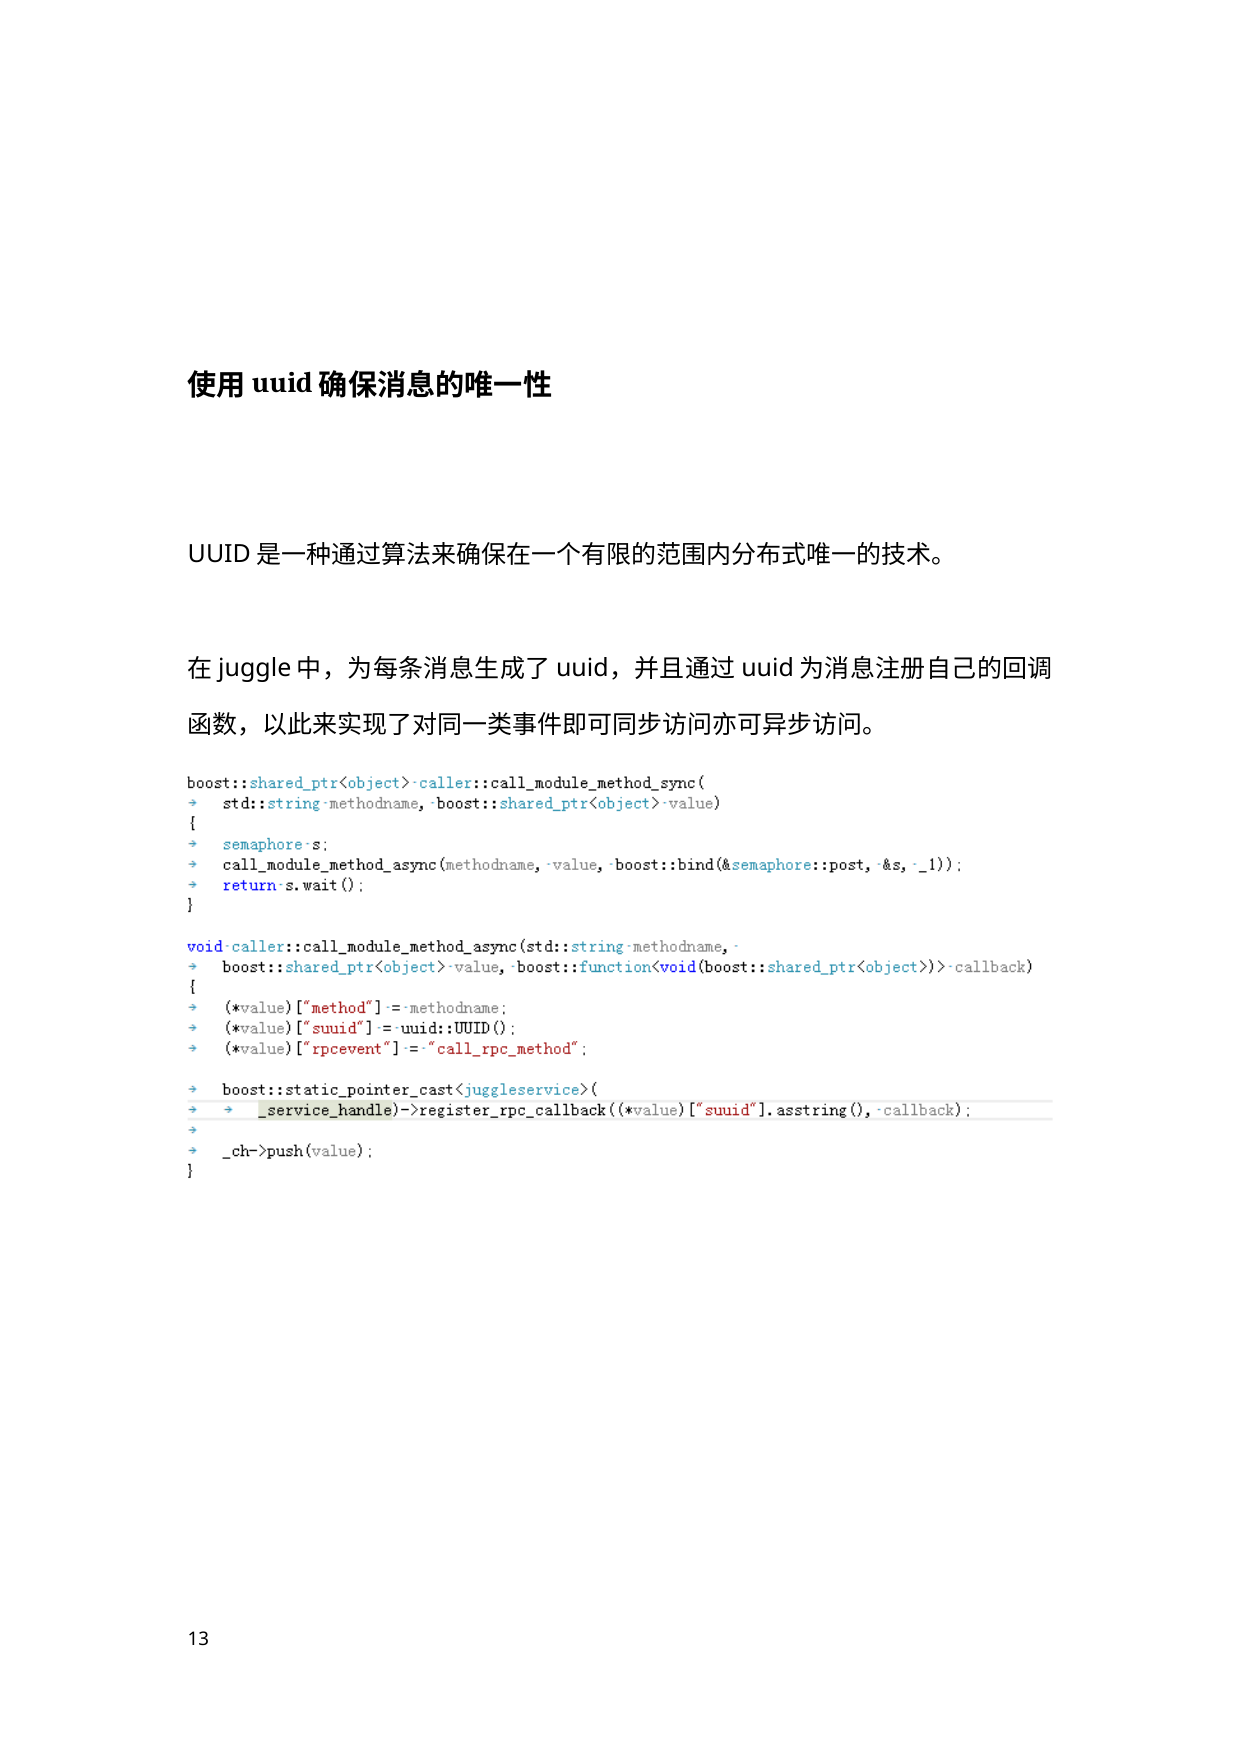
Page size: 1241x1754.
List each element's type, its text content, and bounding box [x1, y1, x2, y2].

text UUID是一种通过算法来确保在一个有限的范围内分布式唯一的技术。 [187, 509, 1053, 565]
picture [187, 769, 1053, 1187]
text 在juggle中，为每条消息生成了uuid，并且通过uuid为消息注册自己的回调函数，以此来实现了对同一类事件即可同步访问亦可异步访问。 [187, 622, 1053, 735]
title 使用uuid确保消息的唯一性 [187, 339, 1053, 395]
